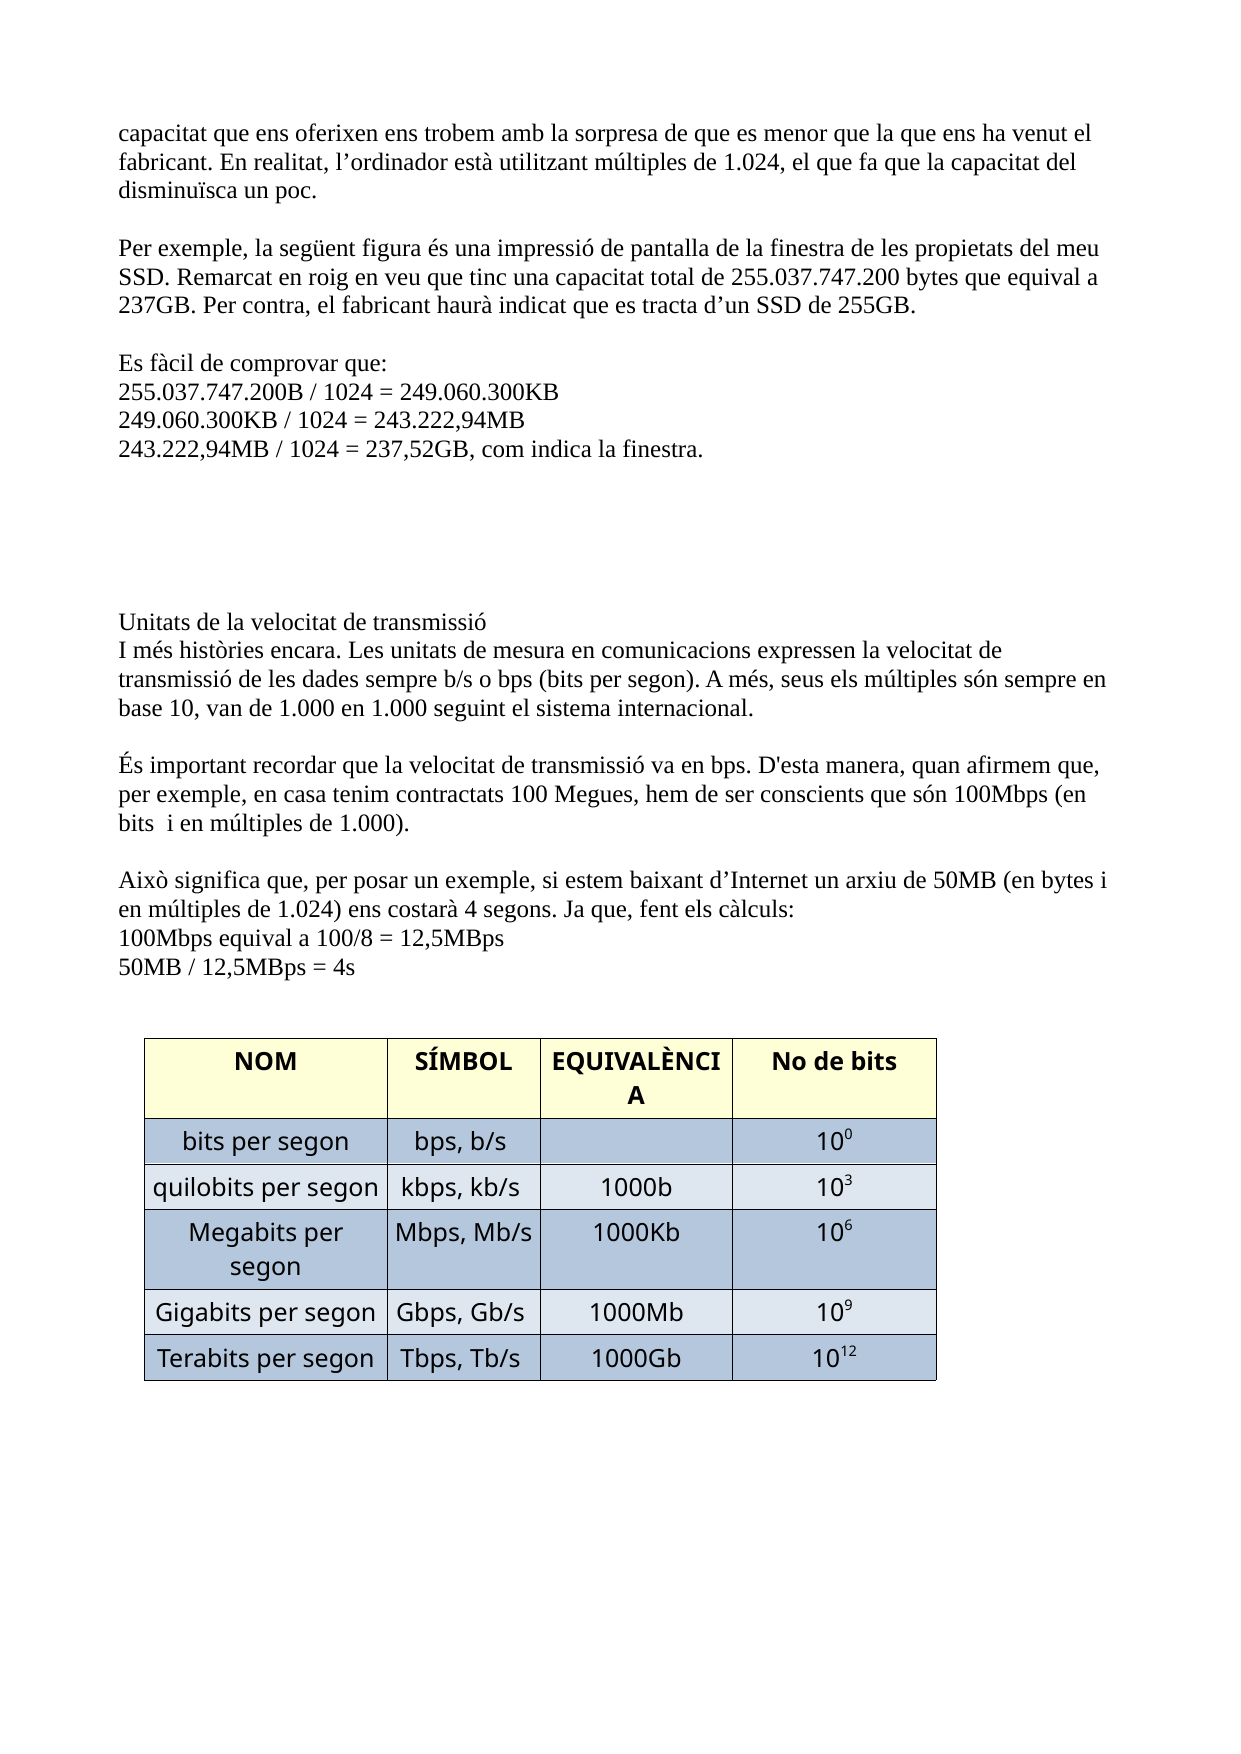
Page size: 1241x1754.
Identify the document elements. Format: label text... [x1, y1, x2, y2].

table_cell 1012 [733, 1335, 936, 1380]
table_cell Terabits per segon [145, 1335, 387, 1380]
text 249.060.300KB / 1024 = 243.222,94MB [118, 406, 1122, 434]
table_cell 109 [733, 1290, 936, 1334]
text És important recordar que la velocitat de transmissió va en bps. D'esta manera, quan afirmem que, per exemple, en casa tenim contractats 100 Megues, hem de ser conscients que són 100Mbps (en bits i en múltiples de 1.000). [118, 751, 1122, 837]
table_cell Megabits per segon [145, 1210, 387, 1289]
table_cell quilobits per segon [145, 1165, 387, 1209]
table_cell 1000b [541, 1165, 732, 1209]
table_cell kbps, kb/s [388, 1165, 540, 1209]
table_cell Mbps, Mb/s [388, 1210, 540, 1289]
table_header SÍMBOL [388, 1039, 540, 1118]
text 255.037.747.200B / 1024 = 249.060.300KB [118, 377, 1122, 406]
text 243.222,94MB / 1024 = 237,52GB, com indica la finestra. [118, 434, 1122, 463]
text Això significa que, per posar un exemple, si estem baixant d’Internet un arxiu de 50MB (en bytes i en múltiples de 1.024) ens costarà 4 segons. Ja que, fent els càlculs: [118, 866, 1122, 923]
table_cell 106 [733, 1210, 936, 1289]
table_cell Gbps, Gb/s [388, 1290, 540, 1334]
table_cell Tbps, Tb/s [388, 1335, 540, 1380]
table_header EQUIVALÈNCIA [541, 1039, 732, 1118]
table_cell 103 [733, 1165, 936, 1209]
table_cell [541, 1119, 732, 1163]
table_cell Gigabits per segon [145, 1290, 387, 1334]
table_header No de bits [733, 1039, 936, 1118]
text Per exemple, la següent figura és una impressió de pantalla de la finestra de les propietats del meu SSD. Remarcat en roig en veu que tinc una capacitat total de 255.037.747.200 bytes que equival a 237GB. Per contra, el fabricant haurà indicat que es tracta d’un SSD de 255GB. [118, 233, 1122, 319]
table_cell 1000Gb [541, 1335, 732, 1380]
text I més històries encara. Les unitats de mesura en comunicacions expressen la velocitat de transmissió de les dades sempre b/s o bps (bits per segon). A més, seus els múltiples són sempre en base 10, van de 1.000 en 1.000 seguint el sistema internacional. [118, 636, 1122, 722]
text Es fàcil de comprovar que: [118, 348, 1122, 377]
text 100Mbps equival a 100/8 = 12,5MBps [118, 923, 1122, 952]
table_cell 1000Mb [541, 1290, 732, 1334]
table_cell bps, b/s [388, 1119, 540, 1163]
table_cell 1000Kb [541, 1210, 732, 1289]
table_cell bits per segon [145, 1119, 387, 1163]
text Unitats de la velocitat de transmissió [118, 607, 1122, 636]
text capacitat que ens oferixen ens trobem amb la sorpresa de que es menor que la que ens ha venut el fabricant. En realitat, l’ordinador està utilitzant múltiples de 1.024, el que fa que la capacitat del disminuïsca un poc. [118, 118, 1122, 204]
table_header NOM [145, 1039, 387, 1118]
text 50MB / 12,5MBps = 4s [118, 952, 1122, 981]
table_cell 100 [733, 1119, 936, 1163]
